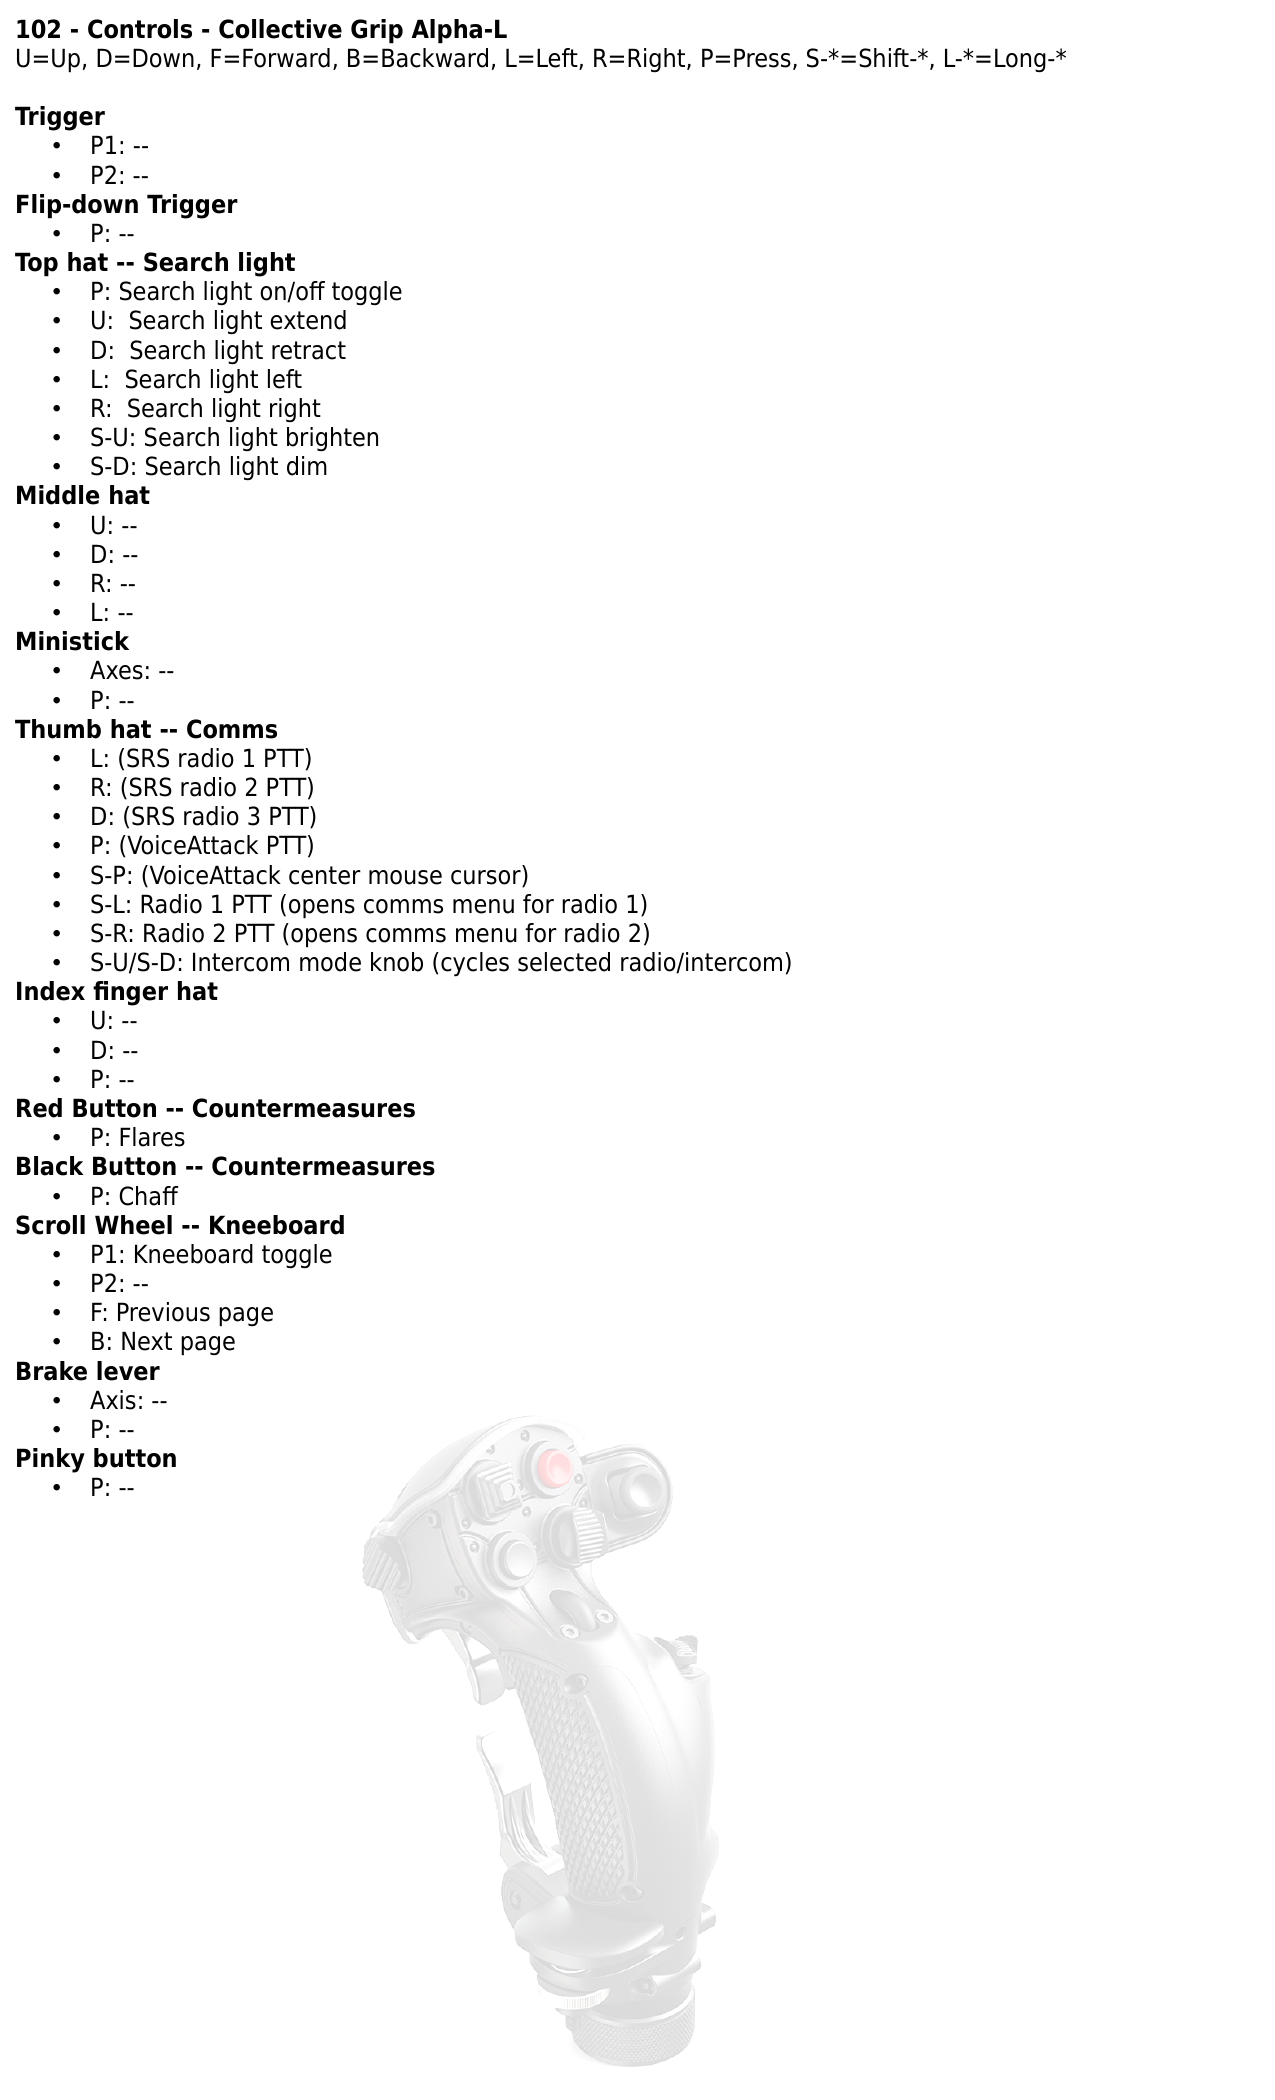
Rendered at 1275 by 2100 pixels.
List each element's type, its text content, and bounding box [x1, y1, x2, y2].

list P: -- [52, 219, 1260, 248]
text Ministick [15, 627, 1260, 657]
list P: (VoiceAttack PTT) [52, 832, 1260, 861]
text Scroll Wheel -- Kneeboard [15, 1211, 1260, 1240]
list R: (SRS radio 2 PTT) [52, 773, 1260, 802]
list Axis: -- [52, 1386, 230, 1415]
list [1045, 1473, 1260, 1502]
text Top hat -- Search light [15, 248, 1260, 277]
text Red Button -- Countermeasures [15, 1094, 1260, 1123]
list P: Search light on/off toggle [52, 277, 1260, 307]
list R: -- [52, 569, 1260, 598]
list U: -- [52, 1007, 1260, 1036]
list S-U: Search light brighten [52, 423, 1260, 452]
list P1: -- [52, 132, 1260, 161]
text Brake lever [15, 1357, 230, 1386]
text Trigger [15, 102, 1260, 132]
list D: -- [52, 540, 1260, 569]
list P: Flares [52, 1123, 1260, 1152]
text Pinky button [15, 1444, 230, 1473]
list B: Next page [52, 1327, 230, 1357]
text 102 - Controls - Collective Grip Alpha-L [15, 15, 1260, 44]
list P1: Kneeboard toggle [52, 1240, 1260, 1269]
list P: -- [52, 1473, 230, 1502]
list U: Search light extend [52, 307, 1260, 336]
text [1045, 1444, 1260, 1473]
text Flip-down Trigger [15, 190, 1260, 219]
list U: -- [52, 511, 1260, 540]
list S-U/S-D: Intercom mode knob (cycles selected radio/intercom) [52, 948, 1260, 977]
list P: -- [52, 686, 1260, 715]
list B: Next page [1045, 1327, 1260, 1357]
list P: Chaff [52, 1182, 1260, 1211]
list L: -- [52, 598, 1260, 627]
list S-L: Radio 1 PTT (opens comms menu for radio 1) [52, 890, 1260, 919]
list S-D: Search light dim [52, 452, 1260, 482]
list S-P: (VoiceAttack center mouse cursor) [52, 861, 1260, 890]
list [1045, 1386, 1260, 1415]
list R: Search light right [52, 394, 1260, 423]
text U=Up, D=Down, F=Forward, B=Backward, L=Left, R=Right, P=Press, S-*=Shift-*, L-*=Long-* [15, 44, 1260, 73]
list P: -- [52, 1065, 1260, 1094]
list P: -- [52, 1415, 230, 1444]
list P2: -- [52, 1269, 1260, 1298]
list P2: -- [52, 161, 1260, 190]
list L: (SRS radio 1 PTT) [52, 744, 1260, 773]
text Middle hat [15, 482, 1260, 511]
text [1045, 1357, 1260, 1386]
list D: Search light retract [52, 336, 1260, 365]
list Axes: -- [52, 657, 1260, 686]
text Thumb hat -- Comms [15, 715, 1260, 744]
list L: Search light left [52, 365, 1260, 394]
list D: (SRS radio 3 PTT) [52, 802, 1260, 832]
text Index finger hat [15, 977, 1260, 1007]
text Black Button -- Countermeasures [15, 1152, 1260, 1182]
list F: Previous page [52, 1298, 1260, 1327]
list [1045, 1415, 1260, 1444]
list S-R: Radio 2 PTT (opens comms menu for radio 2) [52, 919, 1260, 948]
list D: -- [52, 1036, 1260, 1065]
